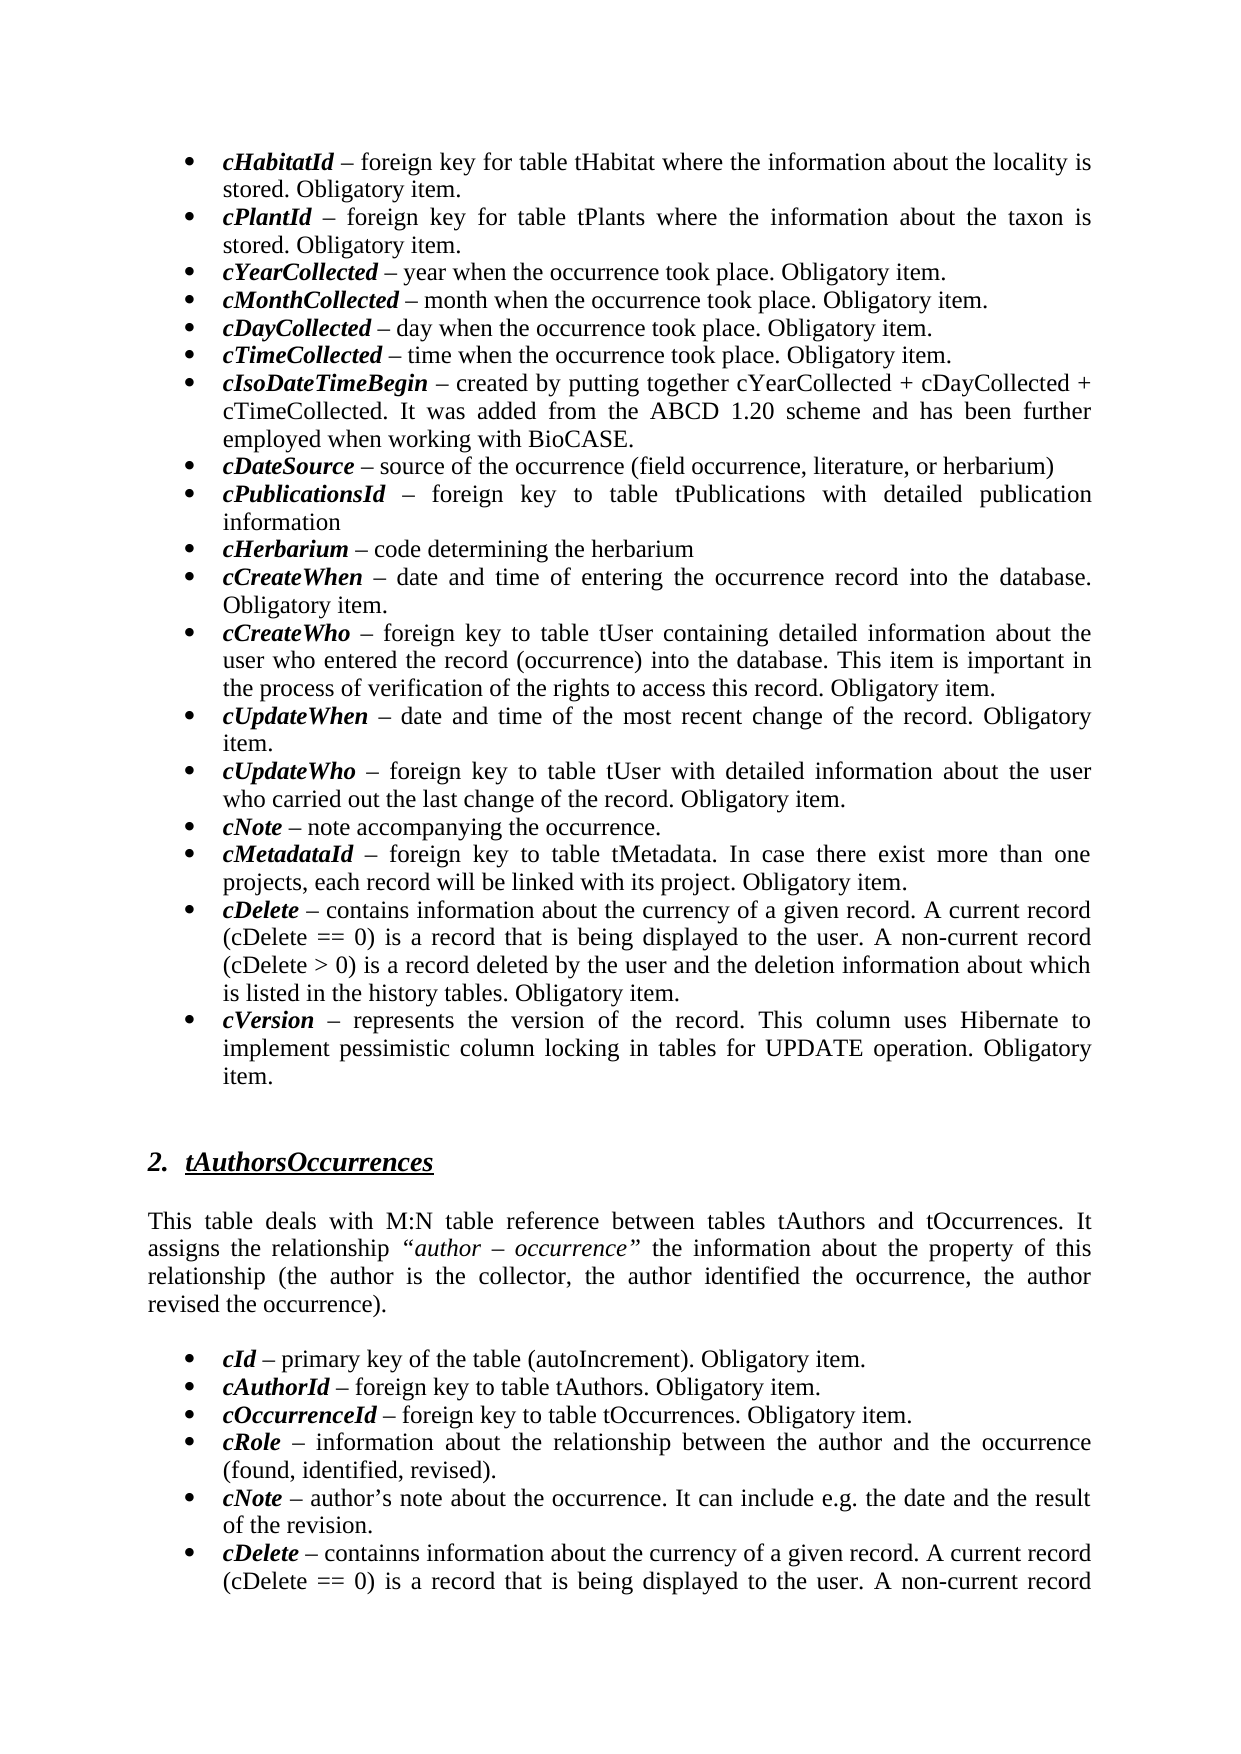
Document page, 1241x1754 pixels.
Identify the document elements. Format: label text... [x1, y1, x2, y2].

list cCreateWhen – date and time of entering the occurrence record into the database. Obligatory item. [185, 563, 1092, 619]
list cNote – note accompanying the occurrence. [185, 813, 1092, 840]
list cId – primary key of the table (autoIncrement). Obligatory item. [185, 1345, 1092, 1373]
list cTimeCollected – time when the occurrence took place. Obligatory item. [185, 342, 1092, 369]
list cPlantId – foreign key for table tPlants where the information about the taxon is stored. Obligatory item. [185, 203, 1092, 258]
subtitle tAuthorsOccurrences [148, 1147, 1092, 1178]
list cDateSource – source of the occurrence (field occurrence, literature, or herbarium) [185, 452, 1092, 480]
list cCreateWho – foreign key to table tUser containing detailed information about the user who entered the record (occurrence) into the database. This item is important in the process of verification of the rights to access this record. Obligatory item. [185, 619, 1092, 702]
list cUpdateWho – foreign key to table tUser with detailed information about the user who carried out the last change of the record. Obligatory item. [185, 757, 1092, 813]
list cDelete – containns information about the currency of a given record. A current record (cDelete == 0) is a record that is being displayed to the user. A non-current record [185, 1539, 1092, 1595]
list cAuthorId – foreign key to table tAuthors. Obligatory item. [185, 1373, 1092, 1401]
list cIsoDateTimeBegin – created by putting together cYearCollected + cDayCollected + cTimeCollected. It was added from the ABCD 1.20 scheme and has been further employed when working with BioCASE. [185, 369, 1092, 452]
list cUpdateWhen – date and time of the most recent change of the record. Obligatory item. [185, 702, 1092, 757]
list cOccurrenceId – foreign key to table tOccurrences. Obligatory item. [185, 1401, 1092, 1428]
list cNote – author’s note about the occurrence. It can include e.g. the date and the result of the revision. [185, 1484, 1092, 1539]
text This table deals with M:N table reference between tables tAuthors and tOccurrences. It assigns the relationship “author – occurrence” the information about the property of this relationship (the author is the collector, the author identified the occurrence, the author revised the occurrence). [148, 1207, 1092, 1318]
list cPublicationsId – foreign key to table tPublications with detailed publication information [185, 480, 1092, 536]
list cMonthCollected – month when the occurrence took place. Obligatory item. [185, 286, 1092, 314]
list cVersion – represents the version of the record. This column uses Hibernate to implement pessimistic column locking in tables for UPDATE operation. Obligatory item. [185, 1007, 1092, 1090]
list cMetadataId – foreign key to table tMetadata. In case there exist more than one projects, each record will be linked with its project. Obligatory item. [185, 840, 1092, 896]
list cRole – information about the relationship between the author and the occurrence (found, identified, revised). [185, 1428, 1092, 1484]
list cDelete – contains information about the currency of a given record. A current record (cDelete == 0) is a record that is being displayed to the user. A non-current record (cDelete > 0) is a record deleted by the user and the deletion information about which is listed in the history tables. Obligatory item. [185, 896, 1092, 1007]
list cHerbarium – code determining the herbarium [185, 536, 1092, 563]
list cDayCollected – day when the occurrence took place. Obligatory item. [185, 314, 1092, 342]
list cYearCollected – year when the occurrence took place. Obligatory item. [185, 258, 1092, 286]
list cHabitatId – foreign key for table tHabitat where the information about the locality is stored. Obligatory item. [185, 148, 1092, 203]
